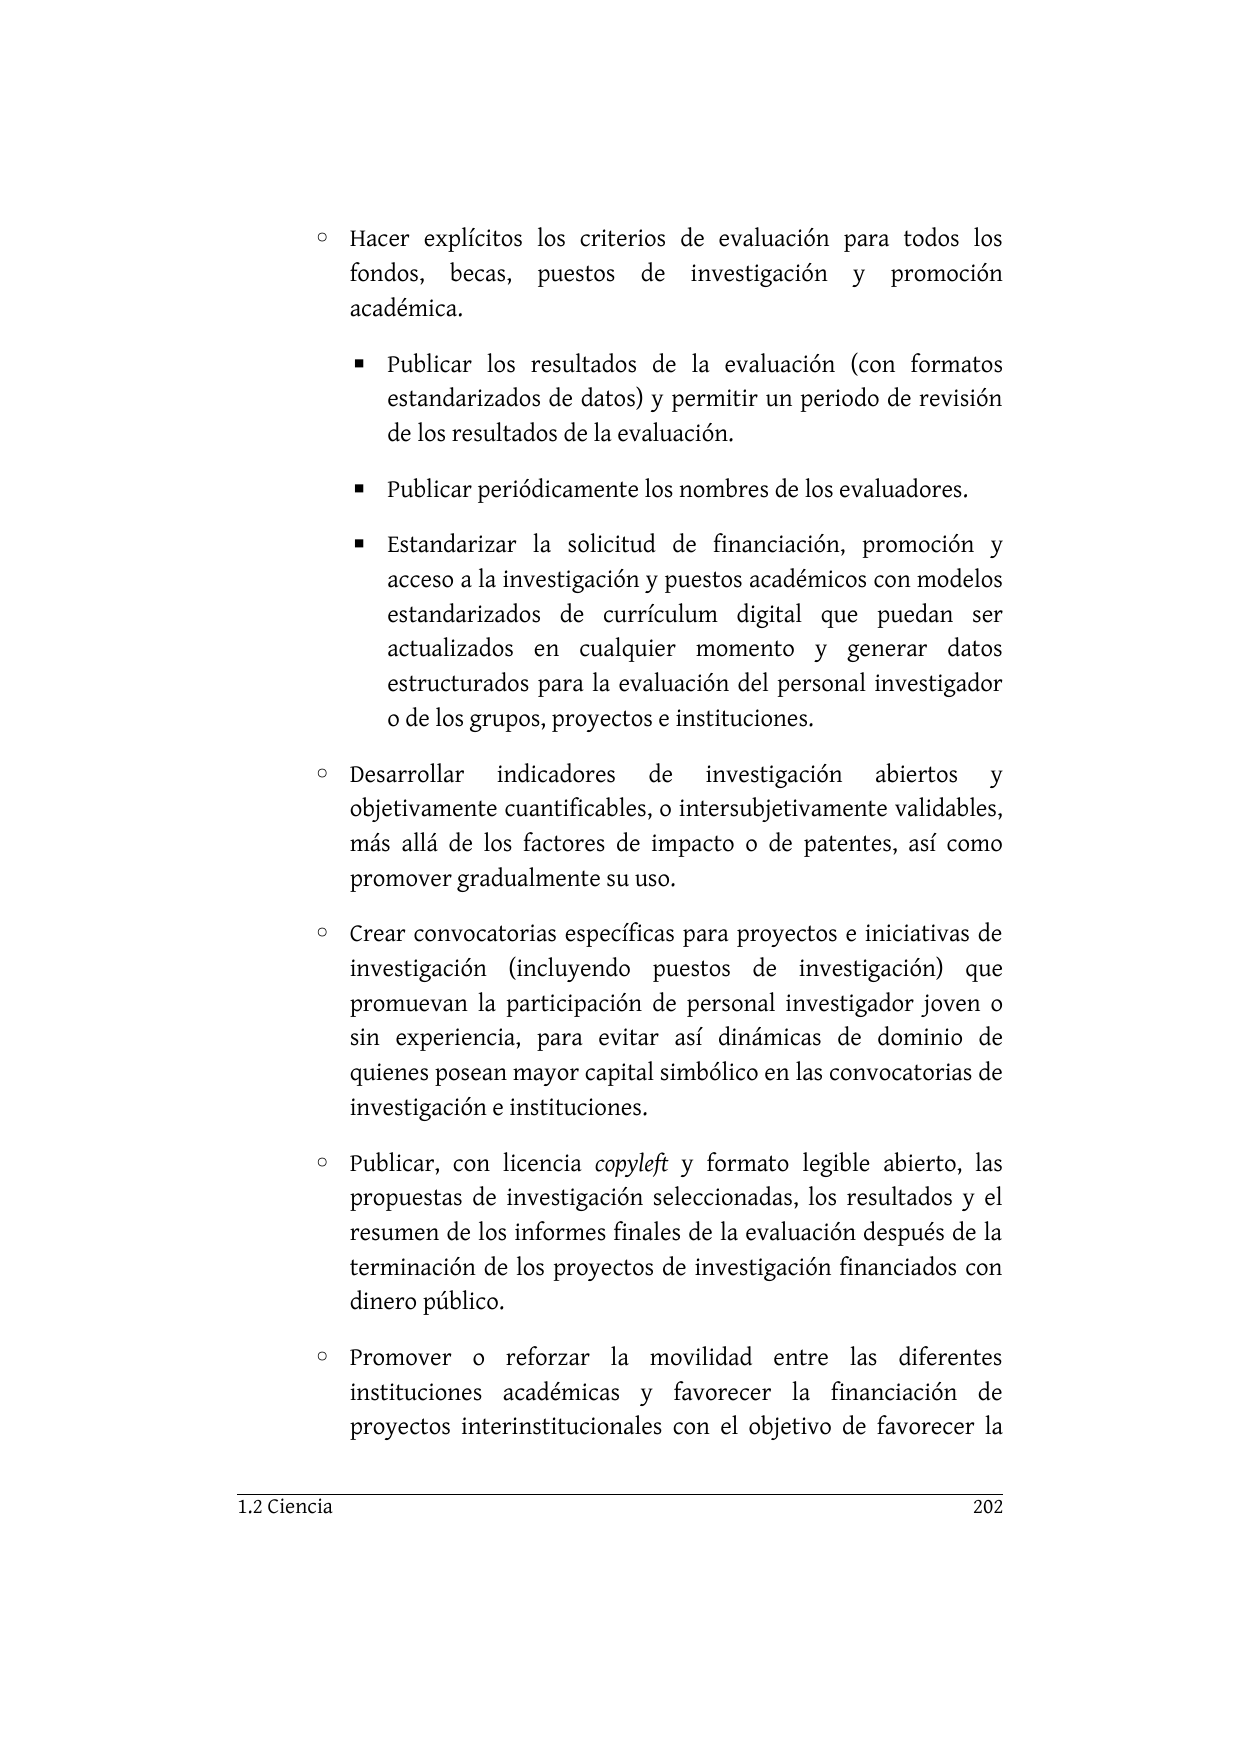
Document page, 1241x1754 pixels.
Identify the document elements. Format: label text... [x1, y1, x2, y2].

list Publicar periódicamente los nombres de los evaluadores. [349, 475, 1003, 504]
list Publicar, con licencia copyleft y formato legible abierto, las propuestas de investigación seleccionadas, los resultados y el resumen de los informes finales de la evaluación después de la terminación de los proyectos de investigación financiados con dinero público. [312, 1149, 1003, 1317]
list Estandarizar la solicitud de financiación, promoción y acceso a la investigación y puestos académicos con modelos estandarizados de currículum digital que puedan ser actualizados en cualquier momento y generar datos estructurados para la evaluación del personal investigador o de los grupos, proyectos e instituciones. [349, 531, 1003, 733]
list Promover o reforzar la movilidad entre las diferentes instituciones académicas y favorecer la financiación de proyectos interinstitucionales con el objetivo de favorecer la [312, 1343, 1003, 1442]
list Desarrollar indicadores de investigación abiertos y objetivamente cuantificables, o intersubjetivamente validables, más allá de los factores de impacto o de patentes, así como promover gradualmente su uso. [312, 760, 1003, 893]
list Crear convocatorias específicas para proyectos e iniciativas de investigación (incluyendo puestos de investigación) que promuevan la participación de personal investigador joven o sin experiencia, para evitar así dinámicas de dominio de quienes posean mayor capital simbólico en las convocatorias de investigación e instituciones. [312, 920, 1003, 1122]
list Hacer explícitos los criterios de evaluación para todos los fondos, becas, puestos de investigación y promoción académica. [312, 225, 1003, 323]
list Publicar los resultados de la evaluación (con formatos estandarizados de datos) y permitir un periodo de revisión de los resultados de la evaluación. [349, 350, 1003, 448]
